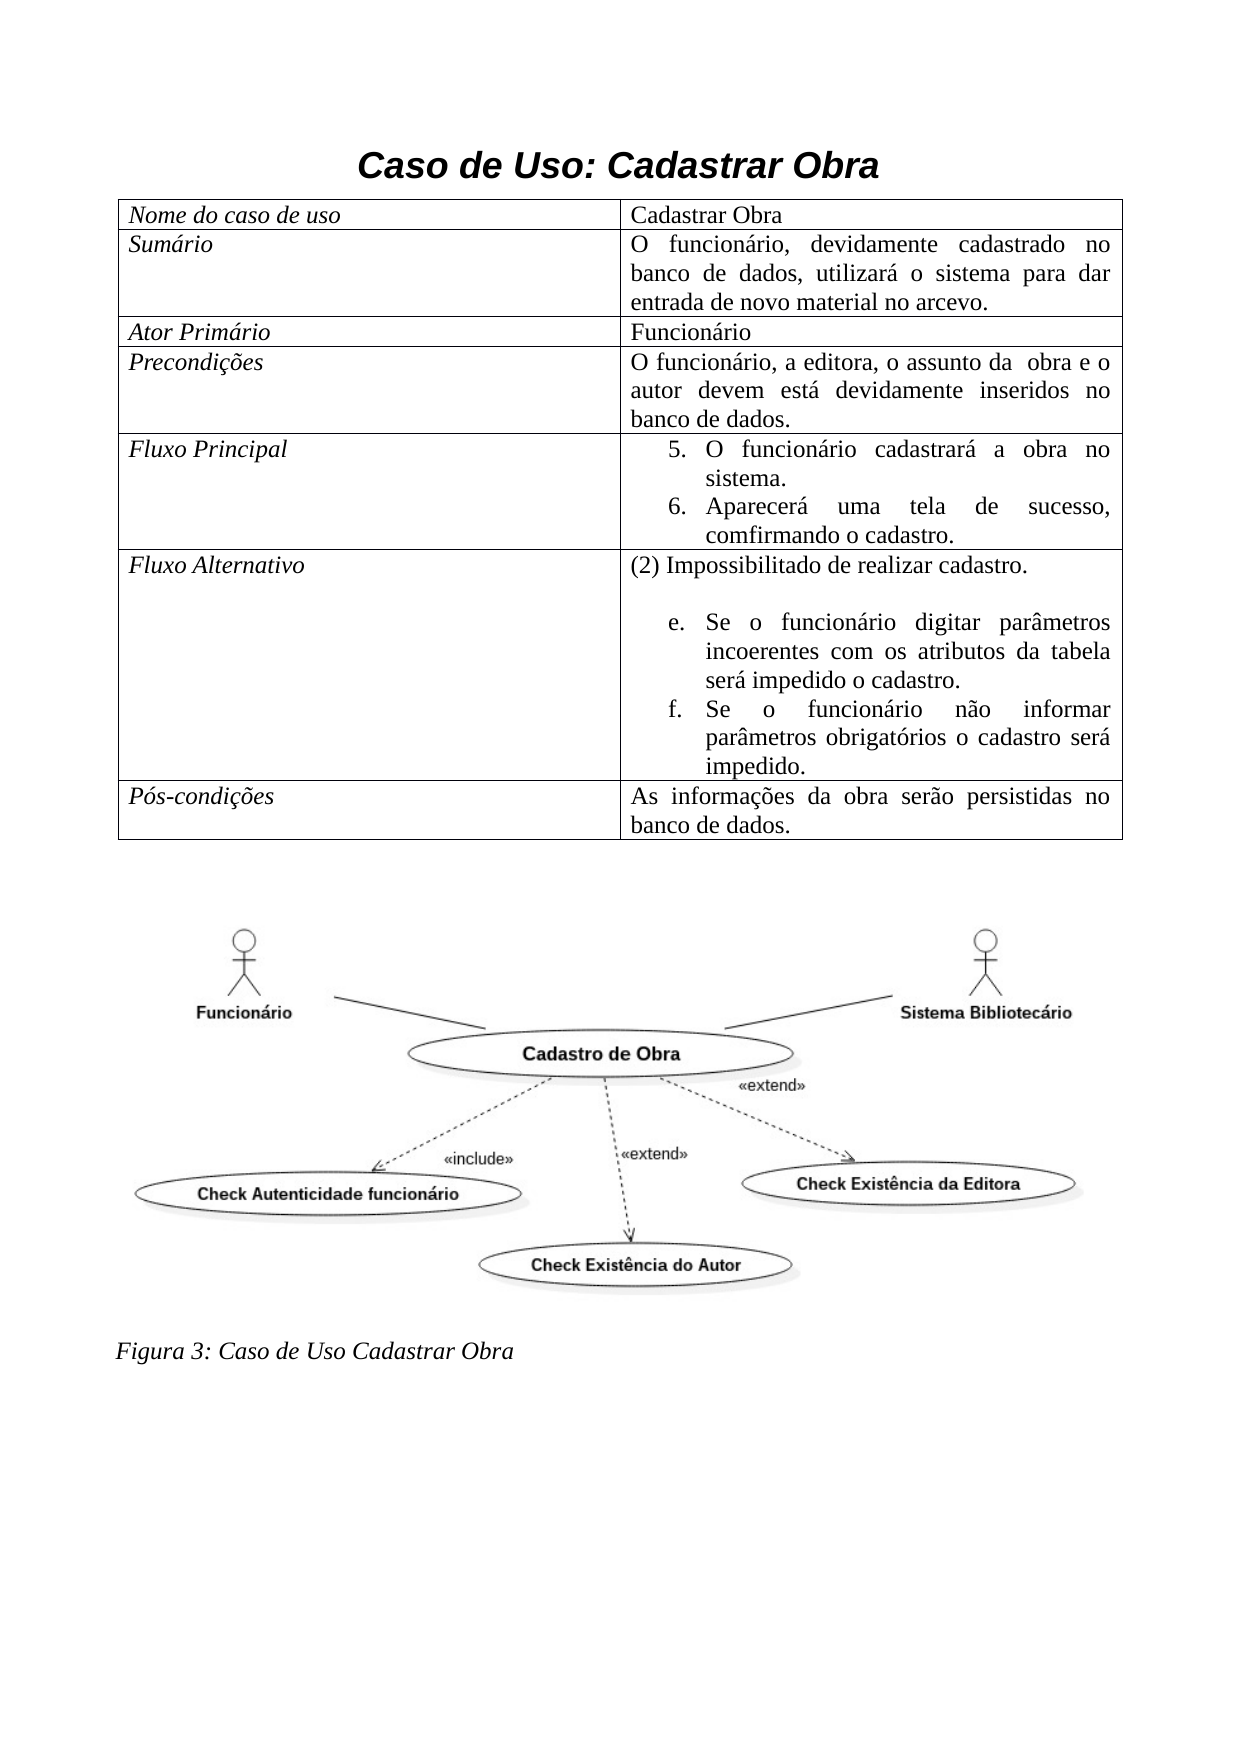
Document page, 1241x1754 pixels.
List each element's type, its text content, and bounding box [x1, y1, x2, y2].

title Caso de Uso: Cadastrar Obra [118, 143, 1122, 186]
table_cell O funcionário cadastrará a obra no sistema. Aparecerá uma tela de sucesso, comfirmando o cadastro. [621, 434, 1122, 549]
table_cell Sumário [119, 230, 620, 316]
table_cell (2) Impossibilitado de realizar cadastro. Se o funcionário digitar parâmetros incoerentes com os atributos da tabela será impedido o cadastro. Se o funcionário não informar parâmetros obrigatórios o cadastro será impedido. [621, 550, 1122, 780]
table_cell Ator Primário [119, 317, 620, 346]
table_cell Fluxo Principal [119, 434, 620, 549]
table_cell O funcionário, devidamente cadastrado no banco de dados, utilizará o sistema para dar entrada de novo material no arcevo. [621, 230, 1122, 316]
table_cell O funcionário, a editora, o assunto da obra e o autor devem está devidamente inseridos no banco de dados. [621, 347, 1122, 433]
table_cell Pós-condições [119, 781, 620, 838]
table_cell Precondições [119, 347, 620, 433]
table_cell Fluxo Alternativo [119, 550, 620, 780]
table_cell As informações da obra serão persistidas no banco de dados. [621, 781, 1122, 838]
picture [123, 917, 1128, 1337]
table_header Cadastrar Obra [621, 200, 1122, 228]
text Figura 3: Caso de Uso Cadastrar Obra [115, 913, 1119, 1365]
table_header Nome do caso de uso [119, 200, 620, 228]
table_cell Funcionário [621, 317, 1122, 346]
